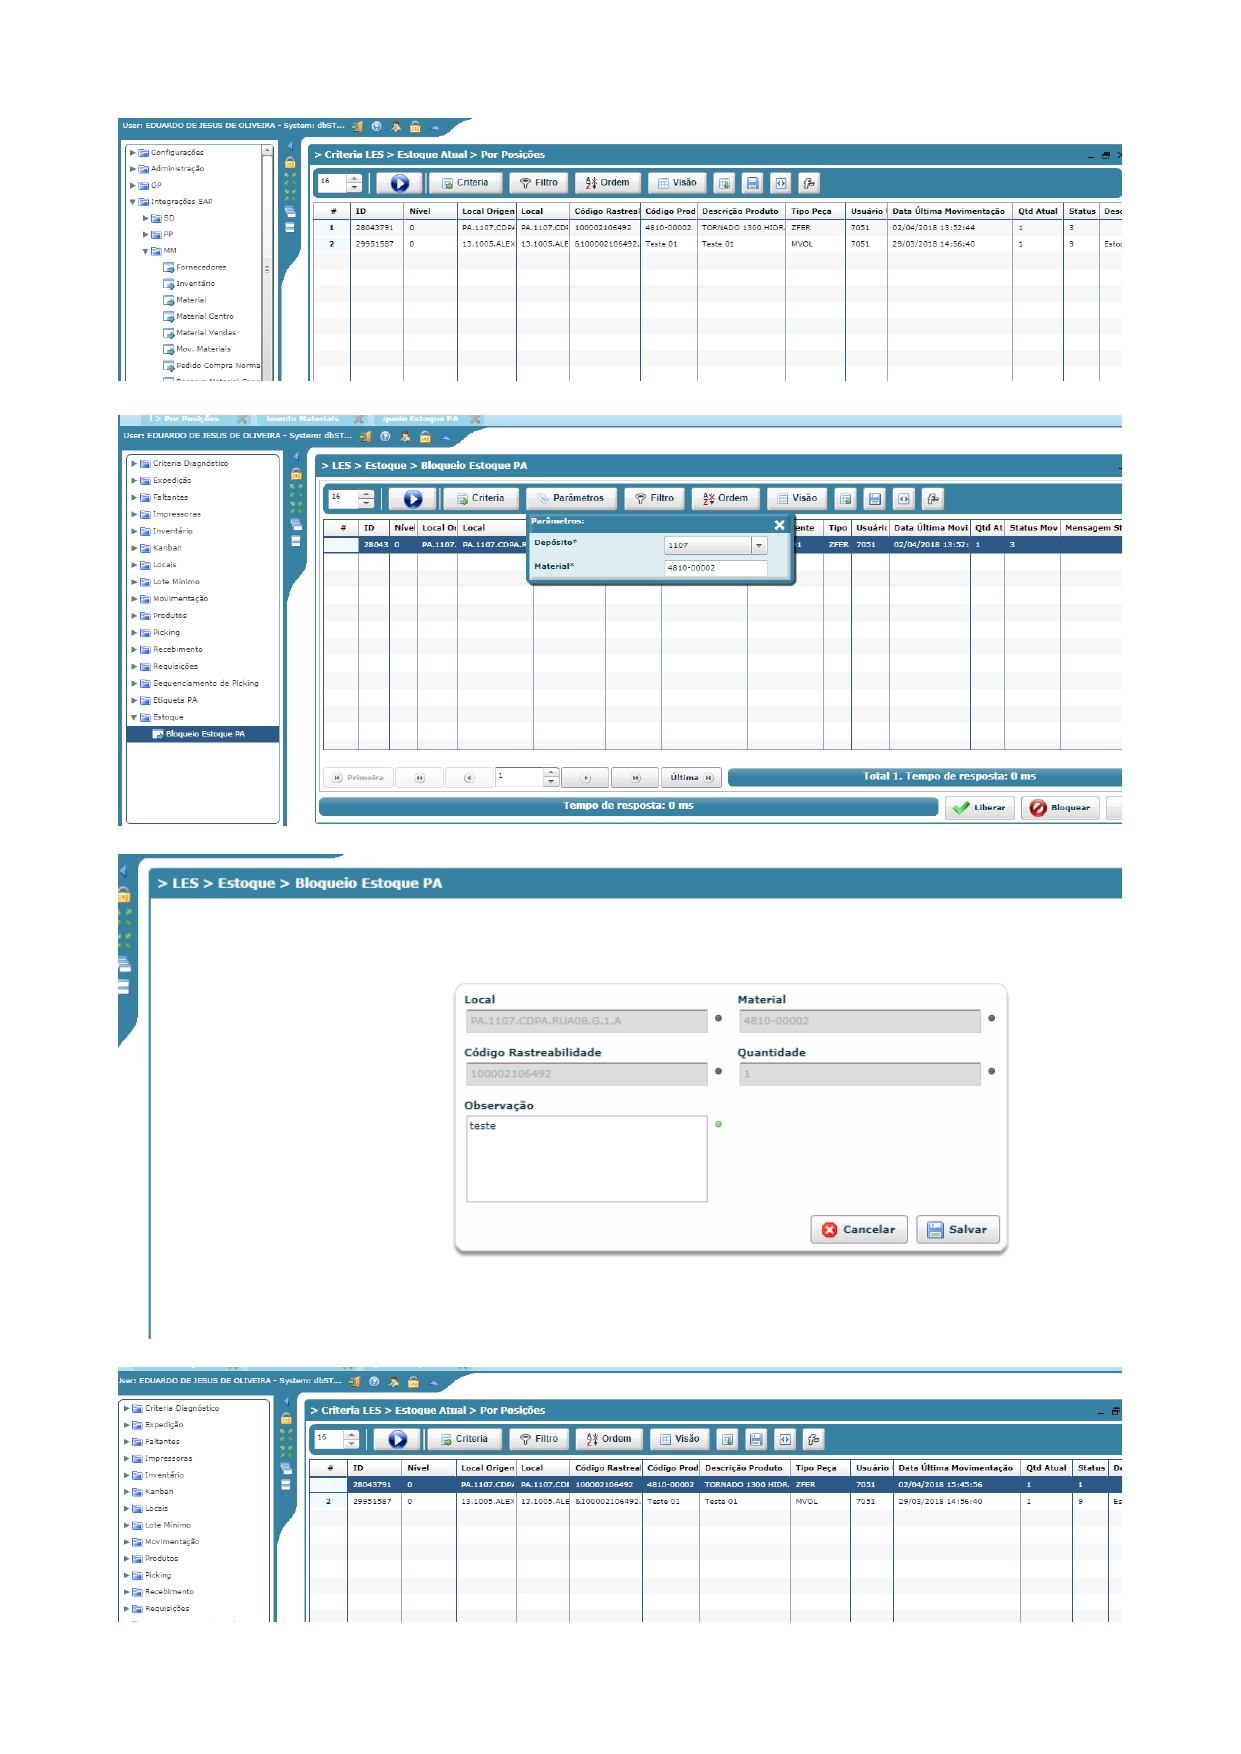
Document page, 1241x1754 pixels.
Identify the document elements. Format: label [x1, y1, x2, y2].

picture [118, 1367, 1123, 1622]
picture [118, 118, 1123, 381]
picture [118, 415, 1123, 826]
picture [118, 854, 1123, 1339]
